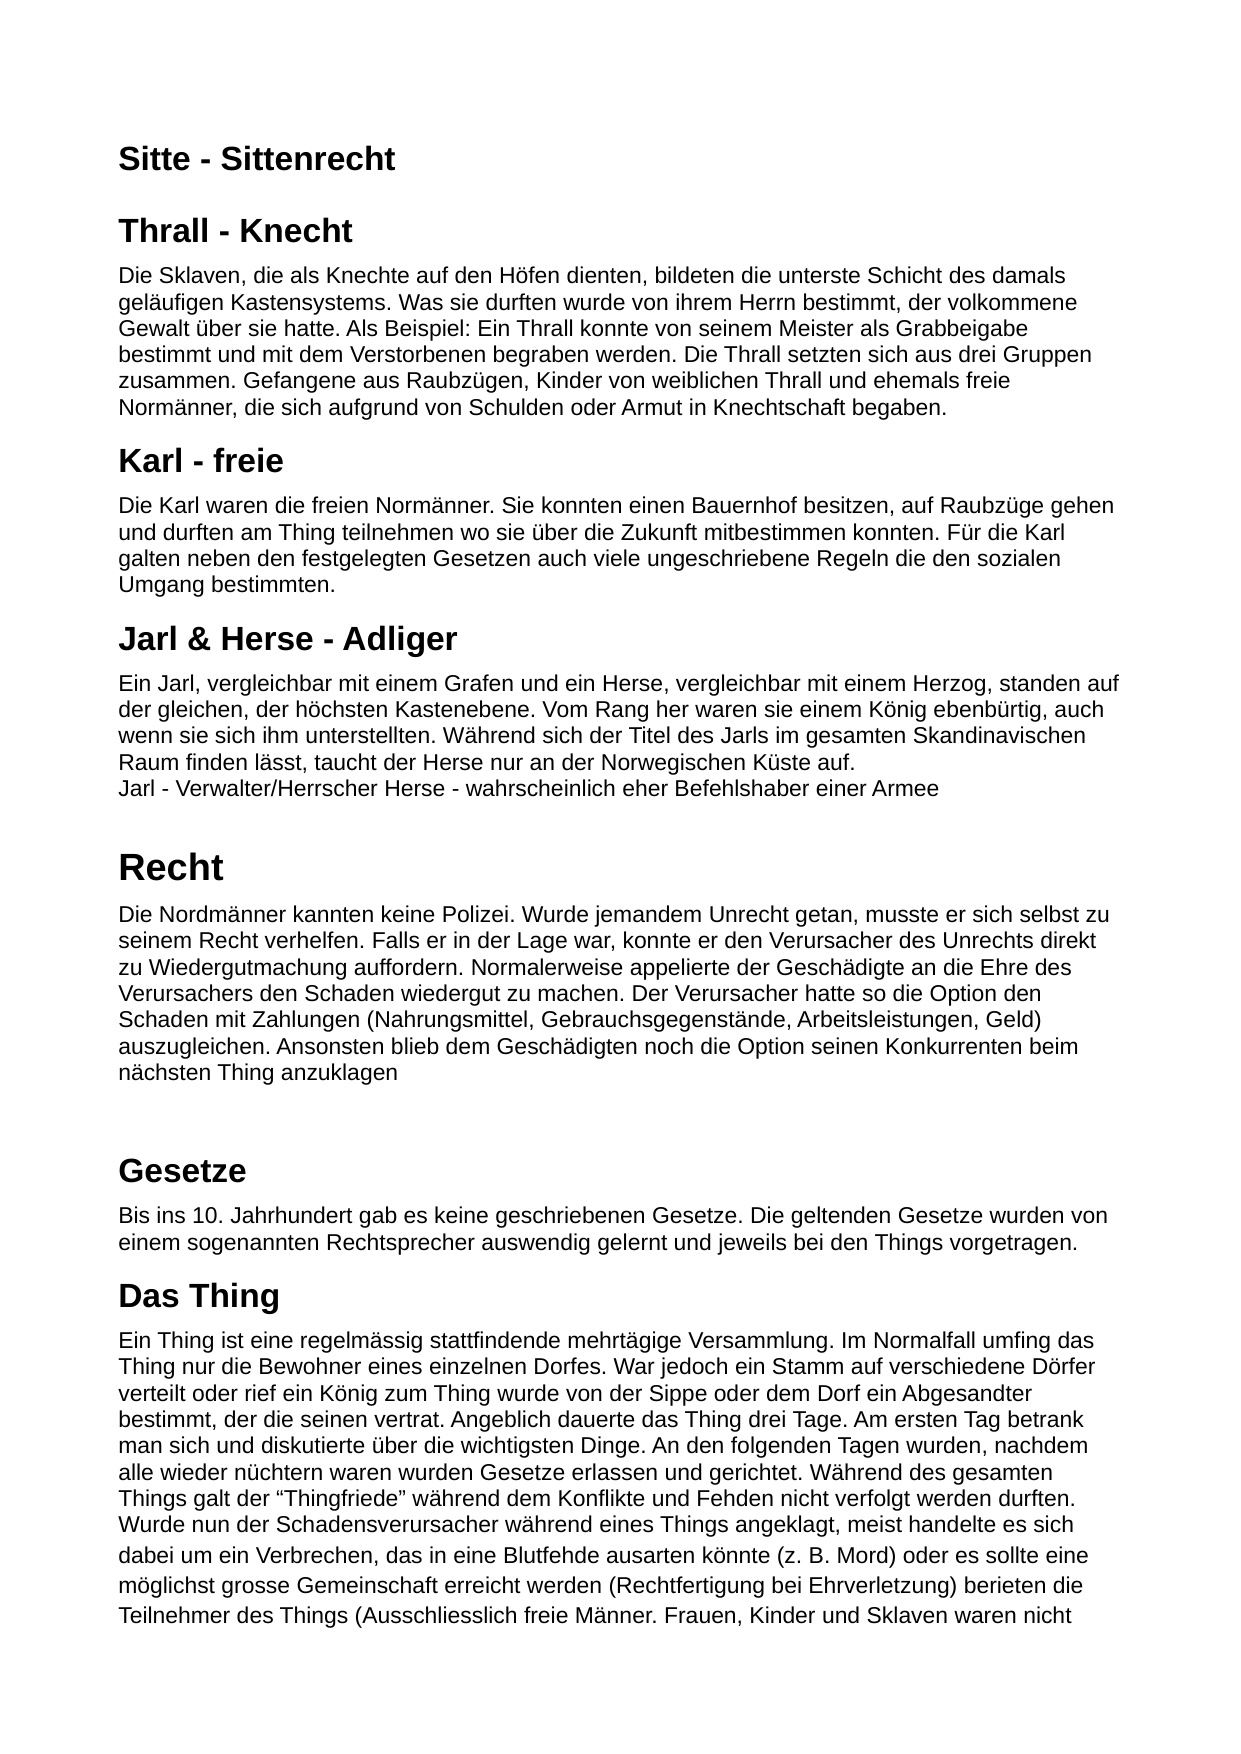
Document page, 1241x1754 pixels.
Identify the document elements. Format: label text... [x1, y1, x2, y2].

subtitle Recht [118, 845, 1122, 888]
text Wurde nun der Schadensverursacher während eines Things angeklagt, meist handelte es sich dabei um ein Verbrechen, das in eine Blutfehde ausarten könnte (z. B. Mord) oder es sollte eine möglichst grosse Gemeinschaft erreicht werden (Rechtfertigung bei Ehrverletzung) berieten die Teilnehmer des Things (Ausschliesslich freie Männer. Frauen, Kinder und Sklaven waren nicht [118, 1511, 1122, 1628]
text Die Karl waren die freien Normänner. Sie konnten einen Bauernhof besitzen, auf Raubzüge gehen und durften am Thing teilnehmen wo sie über die Zukunft mitbestimmen konnten. Für die Karl galten neben den festgelegten Gesetzen auch viele ungeschriebene Regeln die den sozialen Umgang bestimmten. [118, 492, 1122, 598]
text Ein Jarl, vergleichbar mit einem Grafen und ein Herse, vergleichbar mit einem Herzog, standen auf der gleichen, der höchsten Kastenebene. Vom Rang her waren sie einem König ebenbürtig, auch wenn sie sich ihm unterstellten. Während sich der Titel des Jarls im gesamten Skandinavischen Raum finden lässt, taucht der Herse nur an der Norwegischen Küste auf. [118, 669, 1122, 775]
subtitle Thrall - Knecht [118, 211, 1122, 249]
text Jarl - Verwalter/Herrscher Herse - wahrscheinlich eher Befehlshaber einer Armee [118, 775, 1122, 801]
subtitle Das Thing [118, 1276, 1122, 1314]
text Bis ins 10. Jahrhundert gab es keine geschriebenen Gesetze. Die geltenden Gesetze wurden von einem sogenannten Rechtsprecher auswendig gelernt und jeweils bei den Things vorgetragen. [118, 1202, 1122, 1255]
subtitle Sitte - Sittenrecht [118, 139, 1122, 178]
subtitle Jarl & Herse - Adliger [118, 618, 1122, 657]
text Die Sklaven, die als Knechte auf den Höfen dienten, bildeten die unterste Schicht des damals geläufigen Kastensystems. Was sie durften wurde von ihrem Herrn bestimmt, der volkommene Gewalt über sie hatte. Als Beispiel: Ein Thrall konnte von seinem Meister als Grabbeigabe bestimmt und mit dem Verstorbenen begraben werden. Die Thrall setzten sich aus drei Gruppen zusammen. Gefangene aus Raubzügen, Kinder von weiblichen Thrall und ehemals freie Normänner, die sich aufgrund von Schulden oder Armut in Knechtschaft begaben. [118, 262, 1122, 420]
text Ein Thing ist eine regelmässig stattfindende mehrtägige Versammlung. Im Normalfall umfing das Thing nur die Bewohner eines einzelnen Dorfes. War jedoch ein Stamm auf verschiedene Dörfer verteilt oder rief ein König zum Thing wurde von der Sippe oder dem Dorf ein Abgesandter bestimmt, der die seinen vertrat. Angeblich dauerte das Thing drei Tage. Am ersten Tag betrank man sich und diskutierte über die wichtigsten Dinge. An den folgenden Tagen wurden, nachdem alle wieder nüchtern waren wurden Gesetze erlassen und gerichtet. Während des gesamten Things galt der “Thingfriede” während dem Konflikte und Fehden nicht verfolgt werden durften. [118, 1327, 1122, 1511]
subtitle Gesetze [118, 1151, 1122, 1190]
subtitle Karl - freie [118, 441, 1122, 480]
text Die Nordmänner kannten keine Polizei. Wurde jemandem Unrecht getan, musste er sich selbst zu seinem Recht verhelfen. Falls er in der Lage war, konnte er den Verursacher des Unrechts direkt zu Wiedergutmachung auffordern. Normalerweise appelierte der Geschädigte an die Ehre des Verursachers den Schaden wiedergut zu machen. Der Verursacher hatte so die Option den Schaden mit Zahlungen (Nahrungsmittel, Gebrauchsgegenstände, Arbeitsleistungen, Geld) auszugleichen. Ansonsten blieb dem Geschädigten noch die Option seinen Konkurrenten beim nächsten Thing anzuklagen [118, 901, 1122, 1085]
